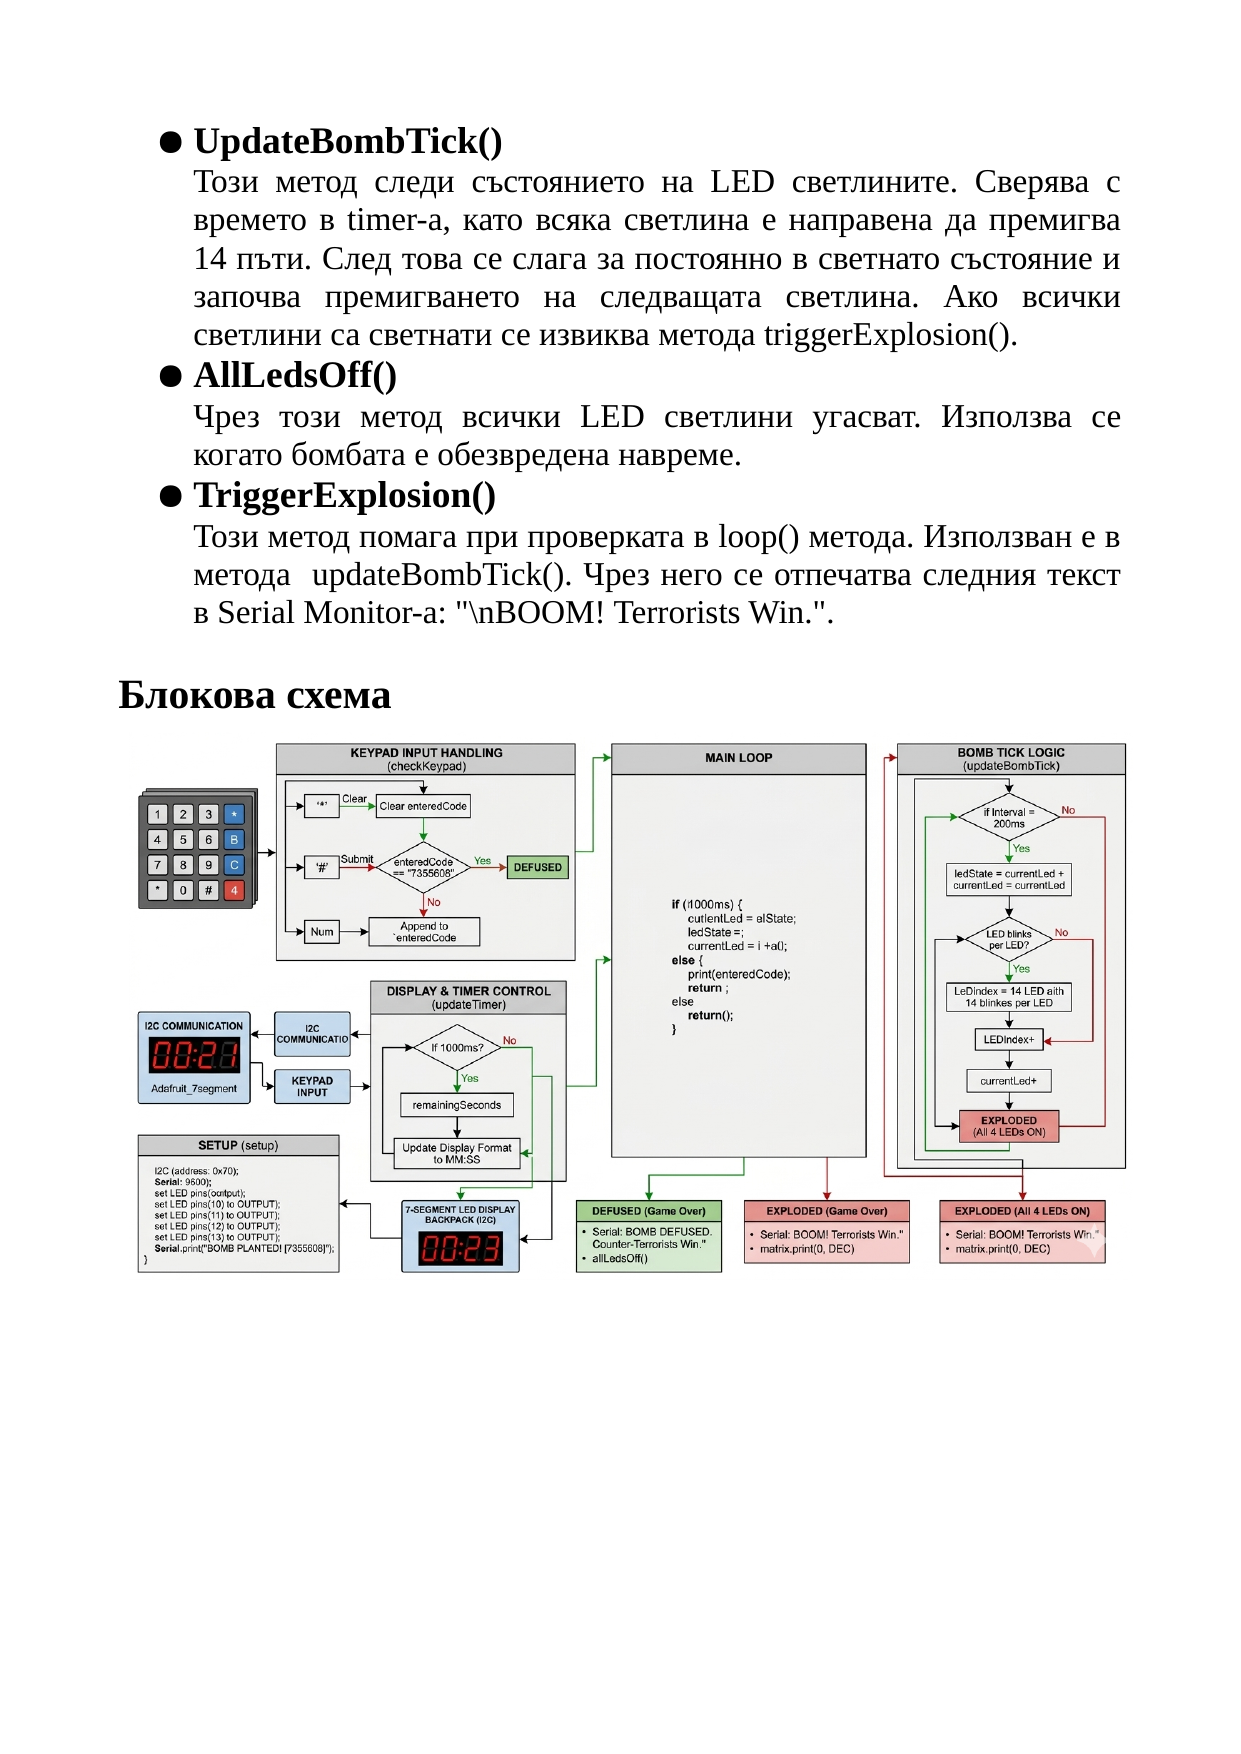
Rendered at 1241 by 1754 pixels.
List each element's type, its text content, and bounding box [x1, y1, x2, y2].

picture [129, 732, 1134, 1280]
list TriggerExplosion() [156, 473, 1122, 516]
list Този метод помага при проверката в loop() метода. Използван е в метода updateBombTick(). Чрез него се отпечатва следния текст в Serial Monitor-a: "\nBOOM! Terrorists Win.". [156, 516, 1122, 631]
text Блокова схема [118, 669, 1122, 717]
list AllLedsOff() [156, 353, 1122, 396]
list Този метод следи състоянието на LED светлините. Сверява с времето в timer-a, като всяка светлина е направена да премигва 14 пъти. След това се слага за постоянно в светнато състояние и започва премигването на следващата светлина. Ако всички светлини са светнати се извиква метода triggerExplosion(). [156, 161, 1122, 353]
list Чрез този метод всички LED светлини угасват. Използва се когато бомбата е обезвредена навреме. [156, 396, 1122, 473]
list UpdateBombTick() [156, 118, 1122, 161]
